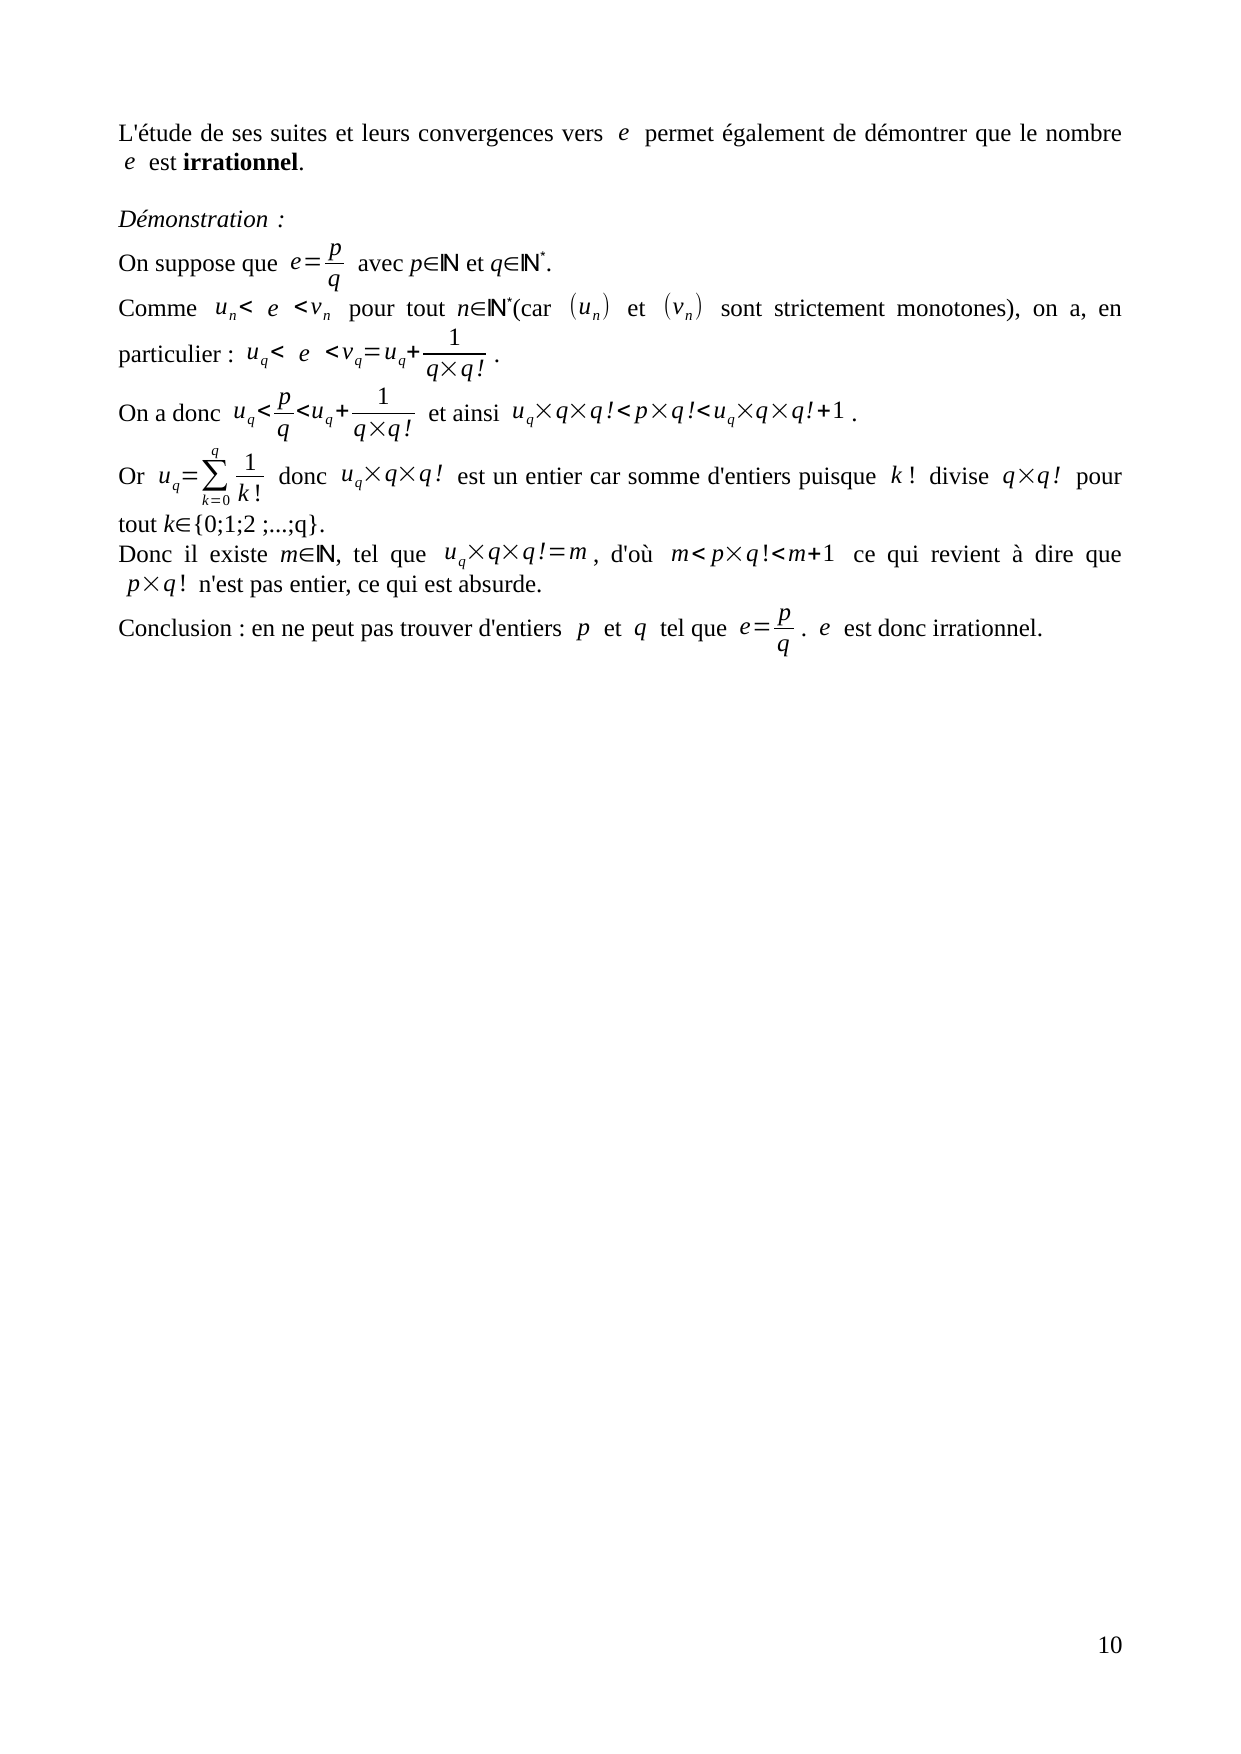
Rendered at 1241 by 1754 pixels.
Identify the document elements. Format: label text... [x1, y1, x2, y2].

text Démonstration : [118, 204, 1122, 233]
text L'étude de ses suites et leurs convergences vers permet également de démontrer que le nombre est irrationnel. [118, 118, 1122, 176]
text Or donc est un entier car somme d'entiers puisque divise pour tout k∈{0;1;2 ;...;q}. [118, 442, 1122, 538]
text On suppose que avec p∈ℕ et q∈ℕ*. [118, 233, 1122, 292]
text Donc il existe m∈ℕ, tel que , d'où ce qui revient à dire que n'est pas entier, ce qui est absurde. [118, 538, 1122, 598]
text Conclusion : en ne peut pas trouver d'entiers et tel que . est donc irrationnel. [118, 598, 1122, 657]
text Comme pour tout n∈ℕ*(car et sont strictement monotones), on a, en particulier : . [118, 292, 1122, 383]
text On a donc et ainsi . [118, 383, 1122, 442]
